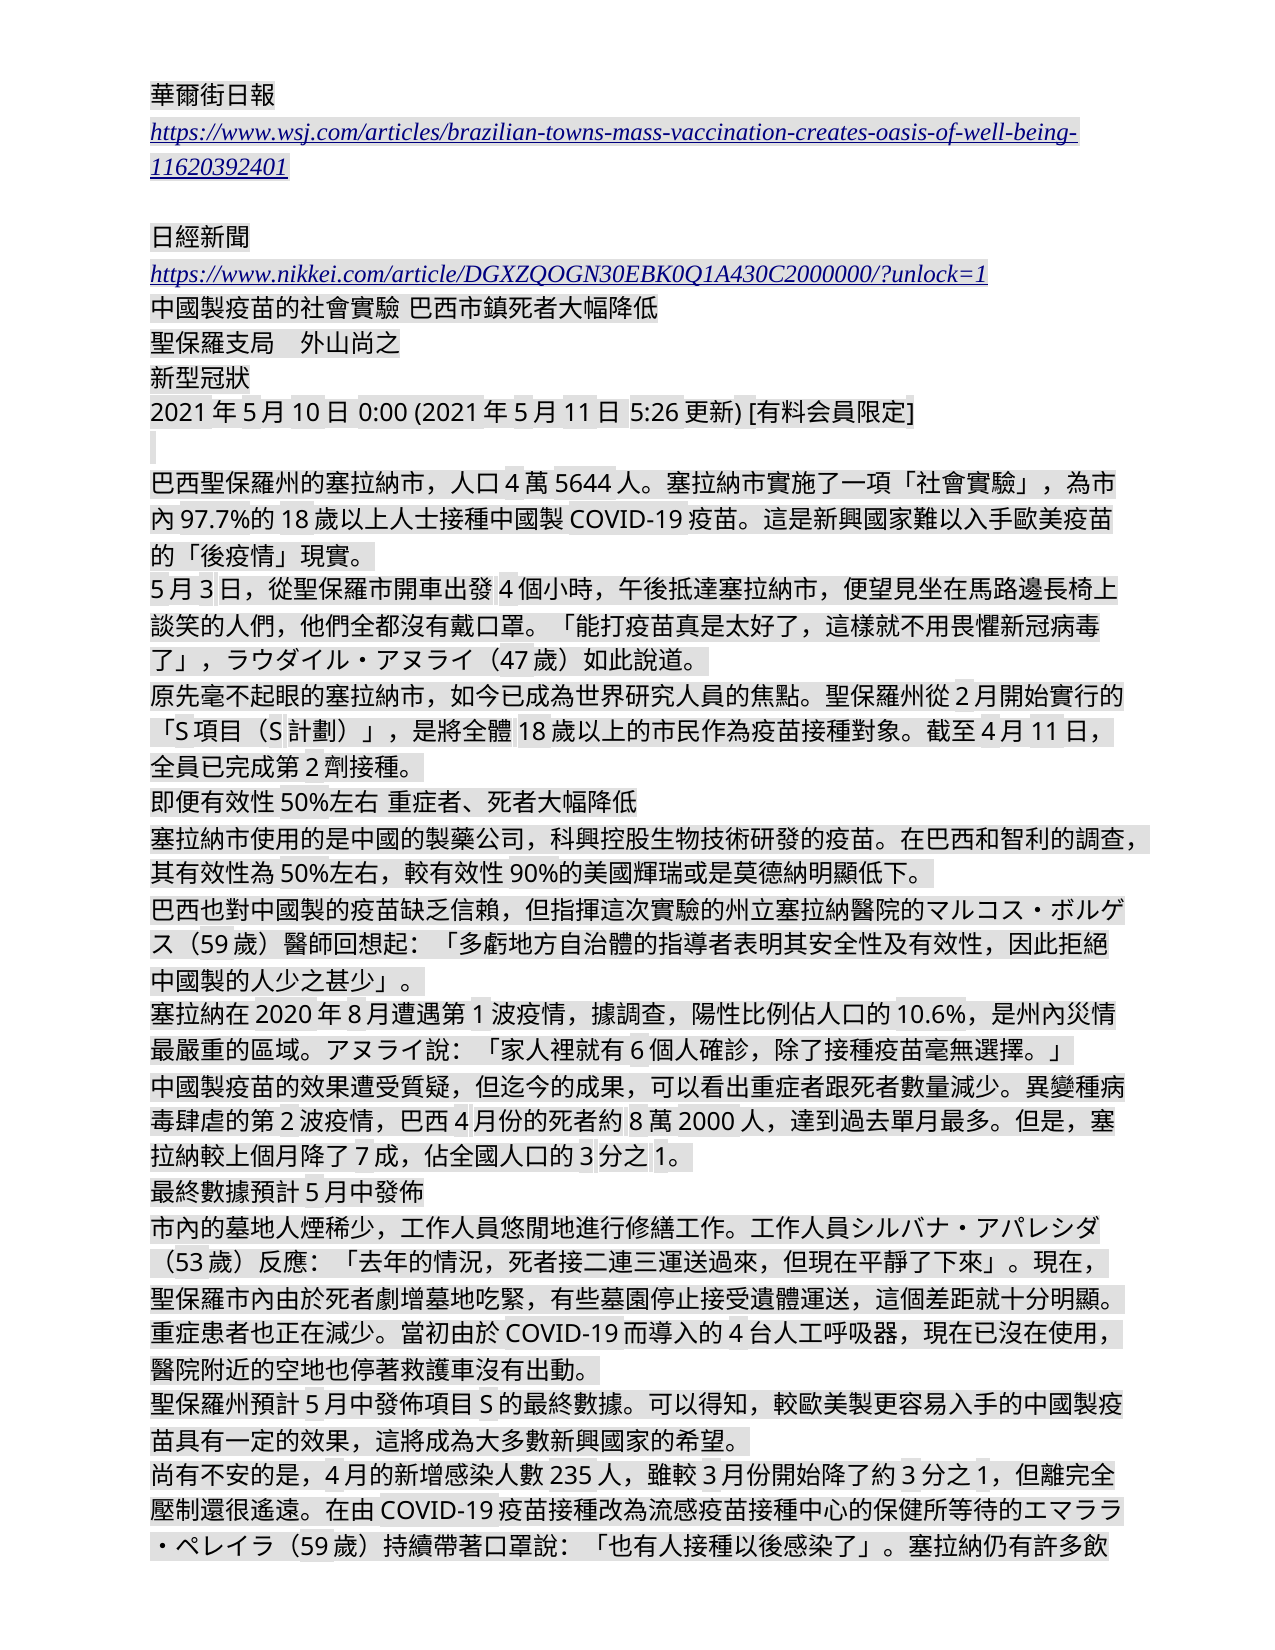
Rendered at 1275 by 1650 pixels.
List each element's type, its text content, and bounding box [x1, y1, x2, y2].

text 以下是有關“他們在打的我們不敢用”以及被巴西總統停用的科興疫苗在巴西實驗的報導。 如果覺得觀察者是大內宣不可信，可以看看華爾街日報的報導， 如果不知道華爾街所說的Sinovac’s Covid-19 vaccine是哪一支疫苗， 可以再看看日經新聞與產經新聞的報導。 觀察者 https://www.guancha.cn/internation/2021_05_31_592641.shtml 華爾街日報 https://www.wsj.com/articles/brazilian-towns-mass-vaccination-creates-oasis-of-well-being-11620392401 日經新聞 https://www.nikkei.com/article/DGXZQOGN30EBK0Q1A430C2000000/?unlock=1 中國製疫苗的社會實驗 巴西市鎮死者大幅降低 聖保羅支局 外山尚之 新型冠狀 2021年5月10日 0:00 (2021年5月11日 5:26更新) [有料会員限定] 巴西聖保羅州的塞拉納市，人口4萬5644人。塞拉納市實施了一項「社會實驗」，為市內97.7%的18歲以上人士接種中國製COVID-19疫苗。這是新興國家難以入手歐美疫苗的「後疫情」現實。 5月3日，從聖保羅市開車出發4個小時，午後抵達塞拉納市，便望見坐在馬路邊長椅上談笑的人們，他們全都沒有戴口罩。「能打疫苗真是太好了，這樣就不用畏懼新冠病毒了」，ラウダイル・アヌライ（47歲）如此說道。 原先毫不起眼的塞拉納市，如今已成為世界研究人員的焦點。聖保羅州從2月開始實行的「S項目（S計劃）」，是將全體18歲以上的市民作為疫苗接種對象。截至4月11日，全員已完成第2劑接種。 即便有效性50%左右 重症者、死者大幅降低 塞拉納市使用的是中國的製藥公司，科興控股生物技術研發的疫苗。在巴西和智利的調查，其有效性為50%左右，較有效性90%的美國輝瑞或是莫德納明顯低下。 巴西也對中國製的疫苗缺乏信賴，但指揮這次實驗的州立塞拉納醫院的マルコス・ボルゲス（59歲）醫師回想起：「多虧地方自治體的指導者表明其安全性及有效性，因此拒絕中國製的人少之甚少」。 塞拉納在2020年8月遭遇第1波疫情，據調查，陽性比例佔人口的10.6%，是州內災情最嚴重的區域。アヌライ說：「家人裡就有6個人確診，除了接種疫苗毫無選擇。」 中國製疫苗的效果遭受質疑，但迄今的成果，可以看出重症者跟死者數量減少。異變種病毒肆虐的第2波疫情，巴西4月份的死者約8萬2000人，達到過去單月最多。但是，塞拉納較上個月降了7成，佔全國人口的3分之1。 最終數據預計5月中發佈 市內的墓地人煙稀少，工作人員悠閒地進行修繕工作。工作人員シルバナ・アパレシダ（53歲）反應：「去年的情況，死者接二連三運送過來，但現在平靜了下來」。現在，聖保羅市內由於死者劇增墓地吃緊，有些墓園停止接受遺體運送，這個差距就十分明顯。 重症患者也正在減少。當初由於COVID-19而導入的4台人工呼吸器，現在已沒在使用，醫院附近的空地也停著救護車沒有出動。 聖保羅州預計5月中發佈項目S的最終數據。可以得知，較歐美製更容易入手的中國製疫苗具有一定的效果，這將成為大多數新興國家的希望。 尚有不安的是，4月的新增感染人數235人，雖較3月份開始降了約3分之1，但離完全壓制還很遙遠。在由COVID-19疫苗接種改為流感疫苗接種中心的保健所等待的エマララ・ペレイラ（59歲）持續帶著口罩說：「也有人接種以後感染了」。塞拉納仍有許多飲食店持續停業，長期與病毒奮戰所留下來的傷痕仍需時間撫平。 結束塞拉納的採訪，在距離20里公立外的貝朗普雷圖與一名計程車司機相遇，司機ディエゴ・アラウジョ（30）困惑: 「塞拉納的人們非常幸運，我們要到什麼時候才有疫苗打呢」。巴西現在大部分的城市，能夠接種疫苗的對象只有醫療從業人員和高齡人士。塞拉納的成果，是1年多下來與COVID-19的奮戰中望見的微弱曙光。但，這對無法確保疫苗供應的新興國家來說，要照射到每一個角落還尚未足夠。 產經新聞 https://www.sankeibiz.jp/macro/news/210511/mcb2105111019007-n1.htm [150, 75, 1125, 1562]
